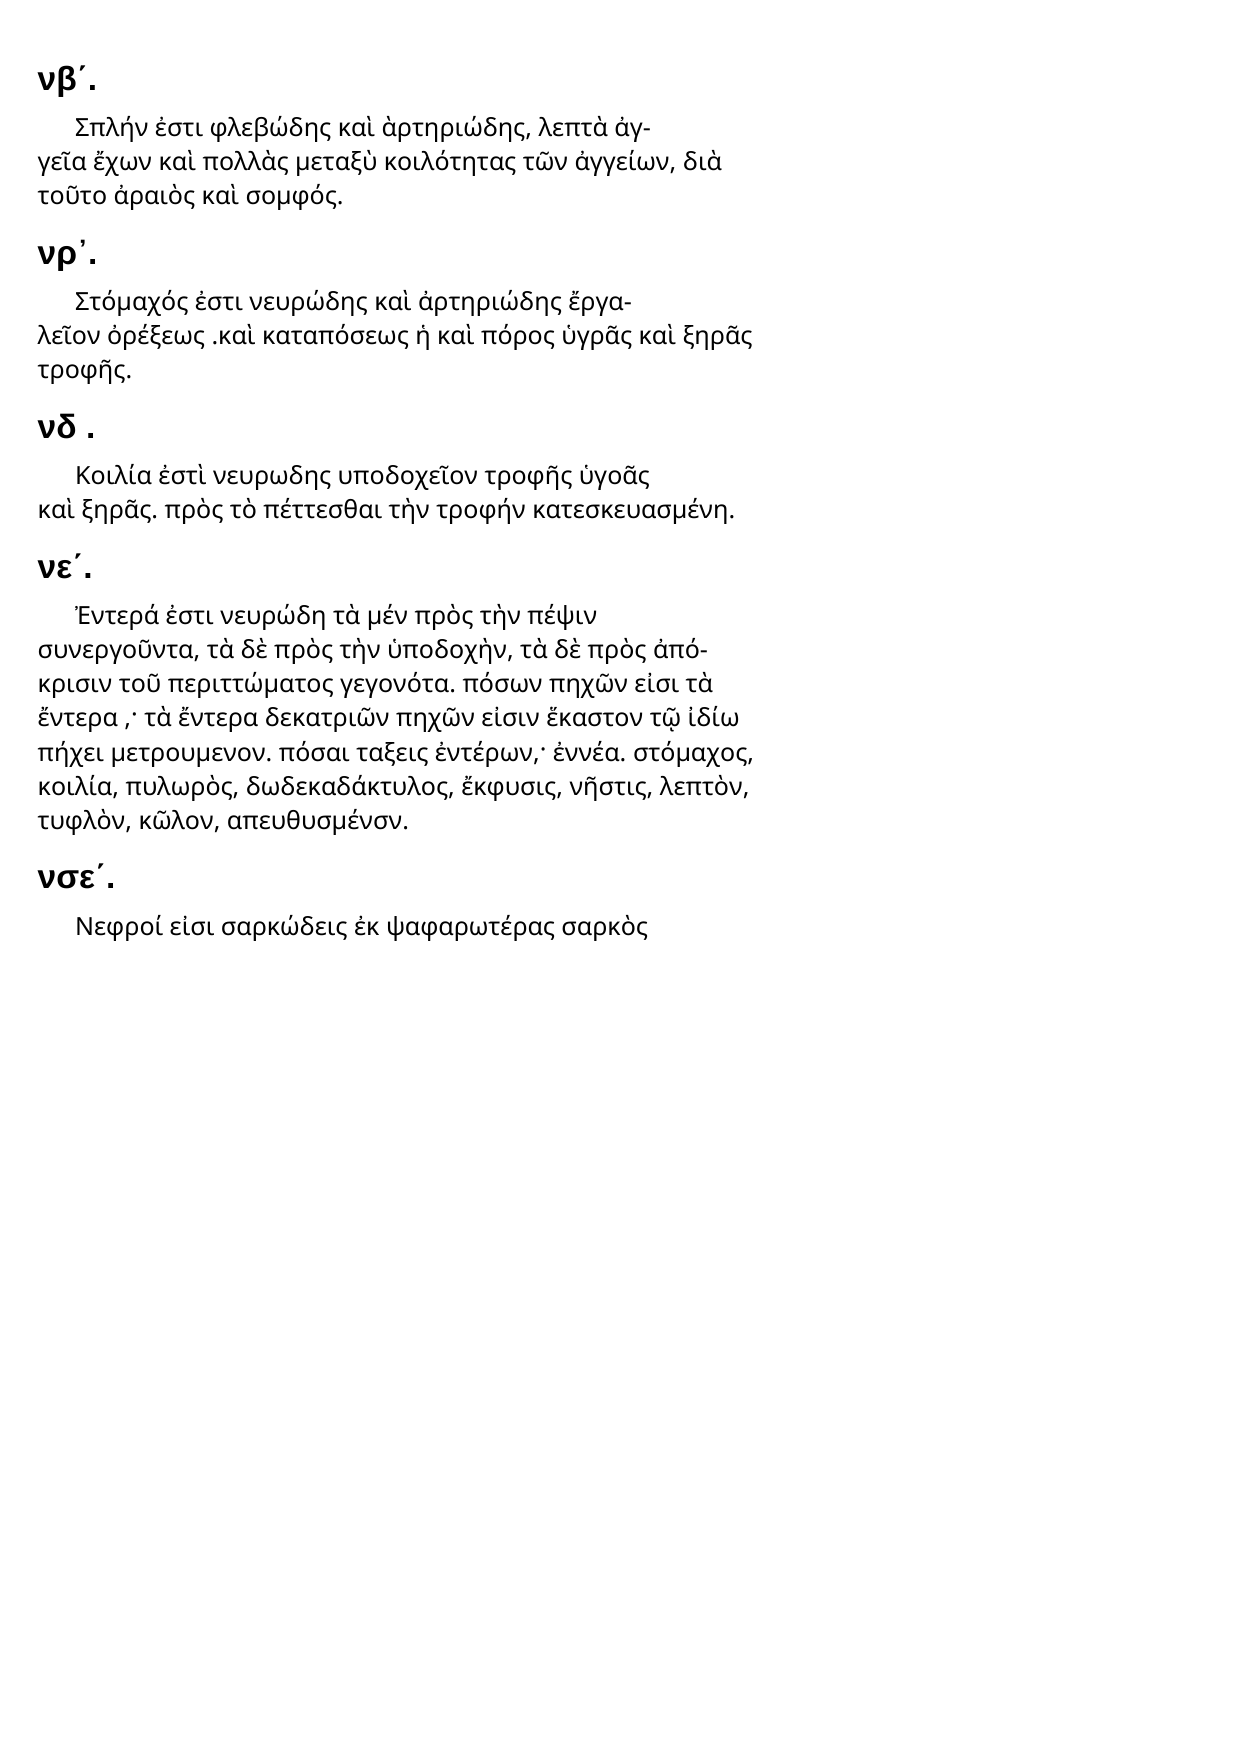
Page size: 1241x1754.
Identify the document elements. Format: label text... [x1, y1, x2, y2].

text Σπλήν ἐστι φλεβώδης καὶ ὰρτηριώδης, λεπτὰ ἀγ- γεῖα ἔχων καὶ πολλὰς μεταξὺ κοιλότητας τῶν ἀγγείων, διὰ τοῦτο ἀραιὸς καὶ σομφός. [37, 109, 1203, 212]
subtitle νσε΄. [37, 857, 1203, 896]
text Κοιλία ἐστὶ νευρωδης υποδοχεῖον τροφῆς ὑγοᾶς καὶ ξηρᾶς. πρὸς τὸ πέττεσθαι τὴν τροφήν κατεσκευασμένη. [37, 458, 1203, 526]
subtitle νρ᾽. [37, 232, 1203, 271]
subtitle νε΄. [37, 547, 1203, 585]
text Νεφροί εἰσι σαρκώδεις ἐκ ψαφαρωτέρας σαρκὸς [37, 908, 1203, 942]
subtitle νβ΄. [37, 58, 1203, 97]
subtitle νδ . [37, 407, 1203, 445]
text Ἐντερά ἐστι νευρώδη τὰ μέν πρὸς τὴν πέψιν συνεργοῦντα, τὰ δὲ πρὸς τὴν ὑποδοχὴν, τὰ δὲ πρὸς ἀπό- κρισιν τοῦ περιττώματος γεγονότα. πόσων πηχῶν εἰσι τὰ ἔντερα ,· τὰ ἔντερα δεκατριῶν πηχῶν εἰσιν ἕκαστον τῷ ἰδίω πήχει μετρουμενον. πόσαι ταξεις ἐντέρων,· ἐννέα. στόμαχος, κοιλία, πυλωρὸς, δωδεκαδάκτυλος, ἔκφυσις, νῆστις, λεπτὸν, τυφλὸν, κῶλον, απευθυσμένσν. [37, 598, 1203, 836]
text Στόμαχός ἐστι νευρώδης καὶ ἀρτηριώδης ἔργα- λεῖον ὀρέξεως .καὶ καταπόσεως ἡ καὶ πόρος ὑγρᾶς καὶ ξηρᾶς τροφῆς. [37, 284, 1203, 386]
